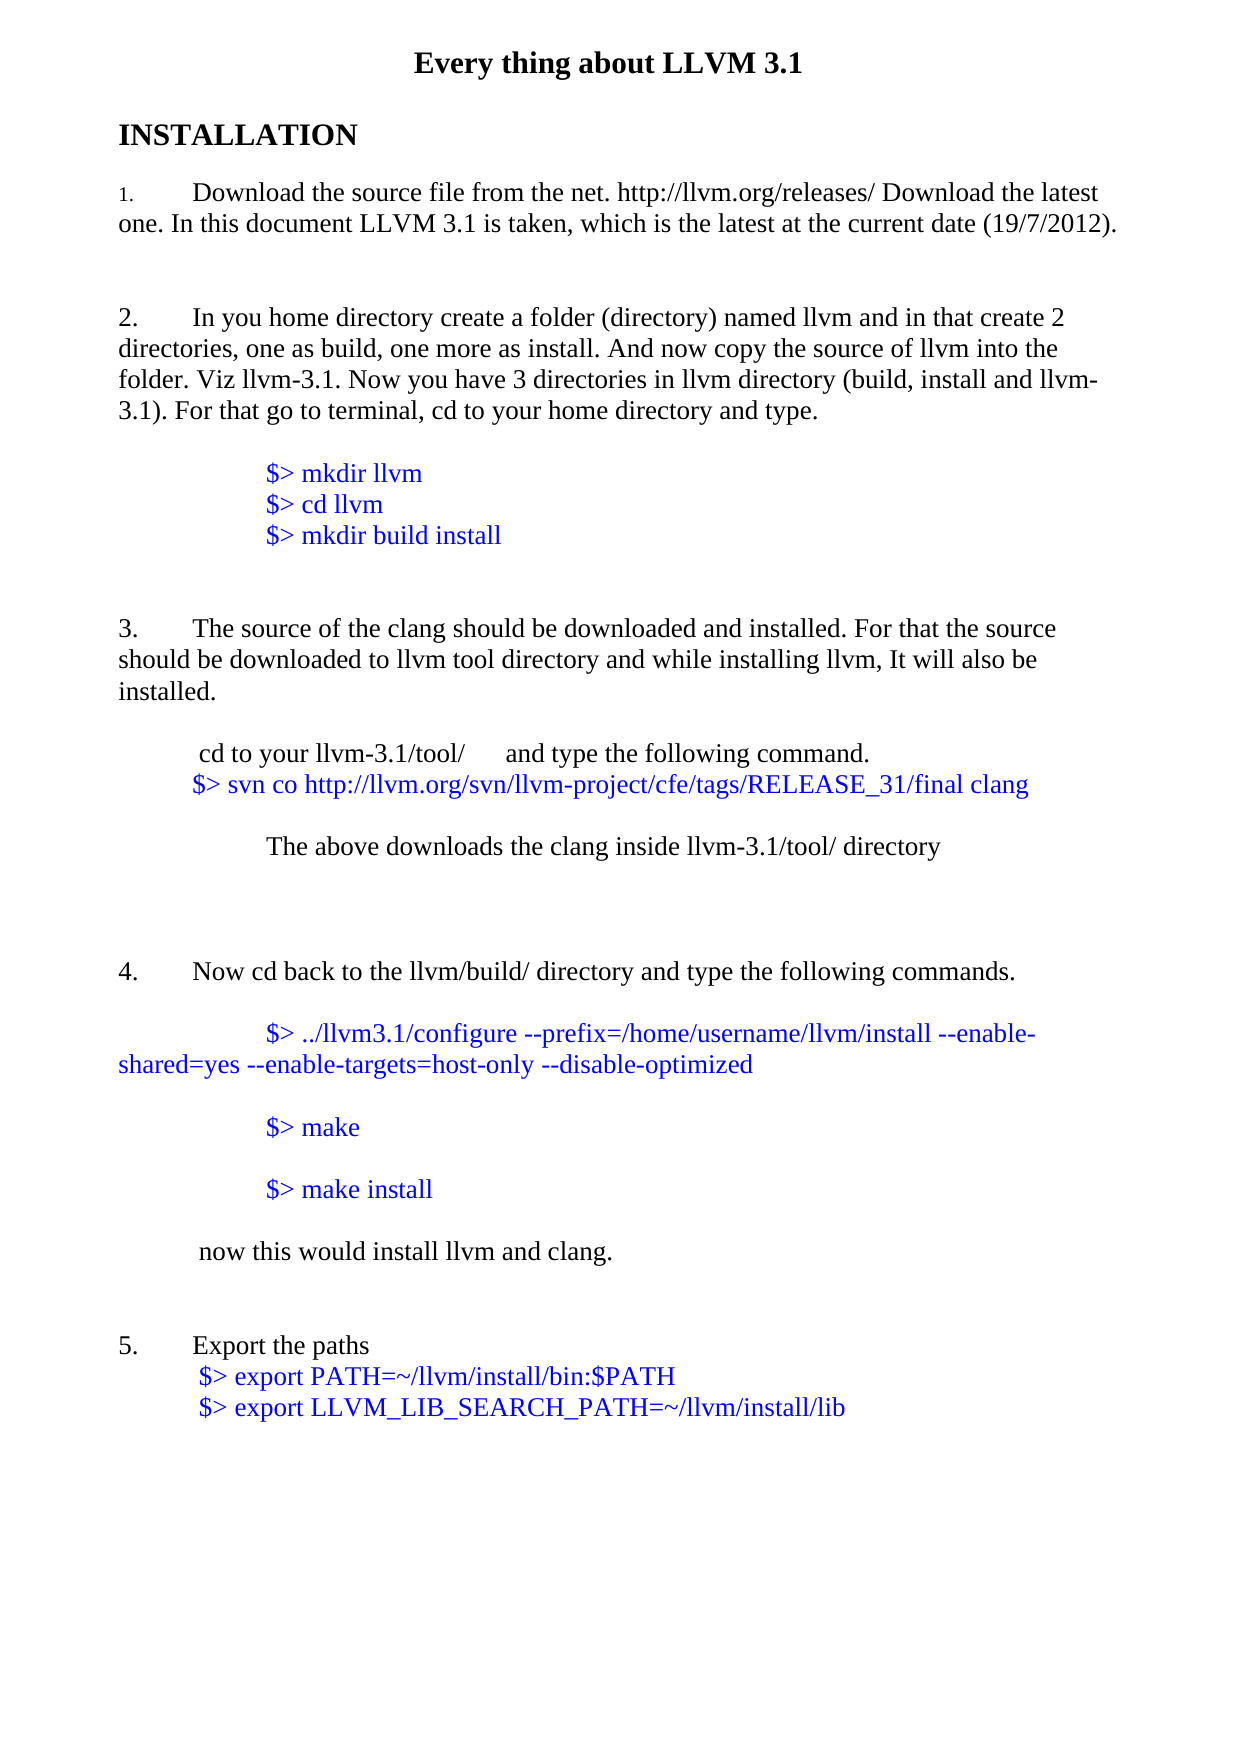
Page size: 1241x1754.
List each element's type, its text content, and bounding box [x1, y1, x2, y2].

text Every thing about LLVM 3.1 INSTALLATION 1. Download the source file from the net. http://llvm.org/releases/ Download the latest one. In this document LLVM 3.1 is taken, which is the latest at the current date (19/7/2012). 2. In you home directory create a folder (directory) named llvm and in that create 2 directories, one as build, one more as install. And now copy the source of llvm into the folder. Viz llvm-3.1. Now you have 3 directories in llvm directory (build, install and llvm-3.1). For that go to terminal, cd to your home directory and type. $> mkdir llvm $> cd llvm $> mkdir build install 3. The source of the clang should be downloaded and installed. For that the source should be downloaded to llvm tool directory and while installing llvm, It will also be installed. cd to your llvm-3.1/tool/ and type the following command. $> svn co http://llvm.org/svn/llvm-project/cfe/tags/RELEASE_31/final clang The above downloads the clang inside llvm-3.1/tool/ directory 4. Now cd back to the llvm/build/ directory and type the following commands. $> ../llvm3.1/configure --prefix=/home/username/llvm/install --enable-shared=yes --enable-targets=host-only --disable-optimized $> make $> make install now this would install llvm and clang. 5. Export the paths $> export PATH=~/llvm/install/bin:$PATH $> export LLVM_LIB_SEARCH_PATH=~/llvm/install/lib [118, 44, 1122, 1470]
